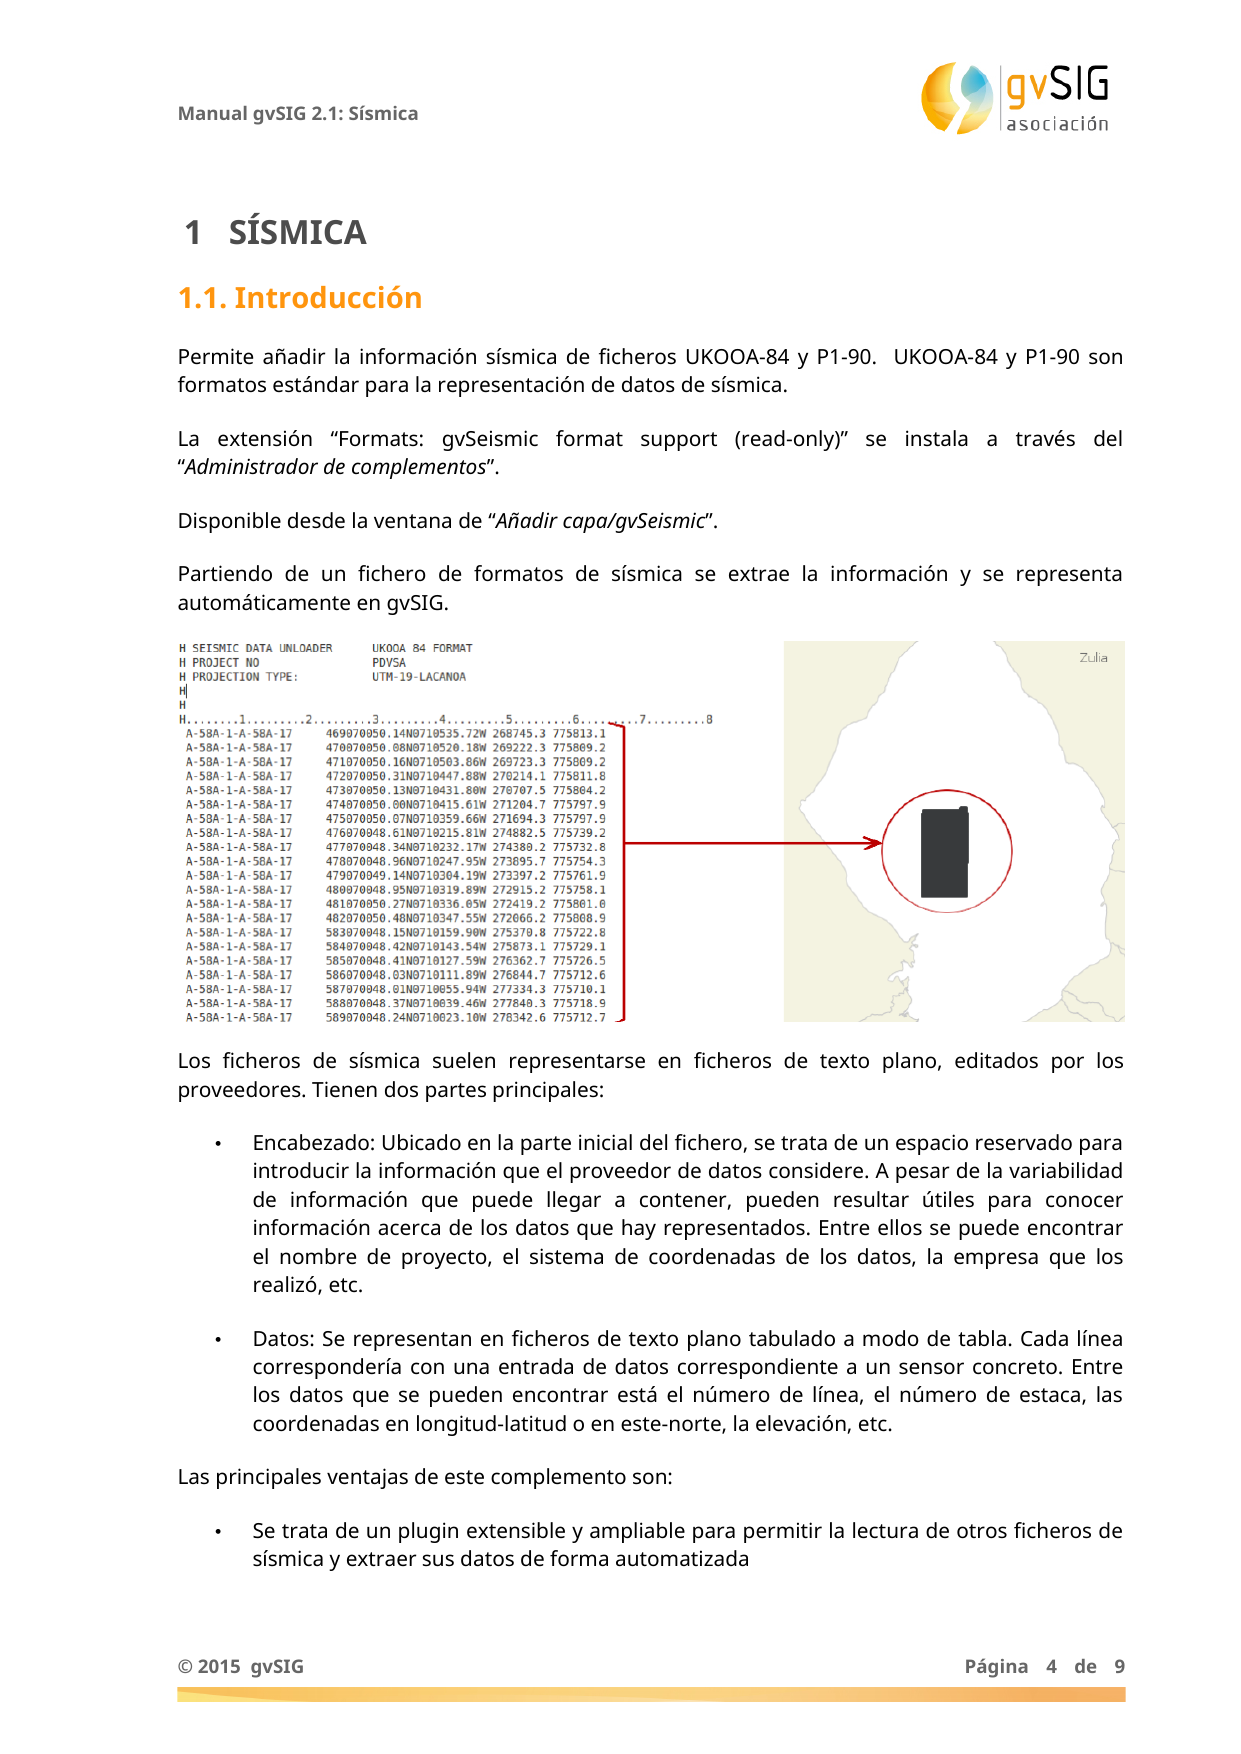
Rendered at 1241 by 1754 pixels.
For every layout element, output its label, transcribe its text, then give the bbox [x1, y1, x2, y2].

text Los ficheros de sísmica suelen representarse en ficheros de texto plano, editados por los proveedores. Tienen dos partes principales: [177, 1046, 1125, 1103]
text La extensión “Formats: gvSeismic format support (read-only)” se instala a través del “Administrador de complementos”. [177, 424, 1125, 481]
picture [902, 47, 1122, 148]
text Partiendo de un fichero de formatos de sísmica se extrae la información y se representa automáticamente en gvSIG. [177, 559, 1125, 616]
text Disponible desde la ventana de “Añadir capa/gvSeismic”. [177, 506, 1125, 534]
text Permite añadir la información sísmica de ficheros UKOOA-84 y P1-90. UKOOA-84 y P1-90 son formatos estándar para la representación de datos de sísmica. [177, 342, 1125, 399]
list Se trata de un plugin extensible y ampliable para permitir la lectura de otros ficheros de sísmica y extraer sus datos de forma automatizada [215, 1516, 1125, 1573]
list Encabezado: Ubicado en la parte inicial del fichero, se trata de un espacio reservado para introducir la información que el proveedor de datos considere. A pesar de la variabilidad de información que puede llegar a contener, pueden resultar útiles para conocer información acerca de los datos que hay representados. Entre ellos se puede encontrar el nombre de proyecto, el sistema de coordenadas de los datos, la empresa que los realizó, etc. [215, 1128, 1125, 1299]
picture [177, 641, 1125, 1022]
list Datos: Se representan en ficheros de texto plano tabulado a modo de tabla. Cada línea correspondería con una entrada de datos correspondiente a un sensor concreto. Entre los datos que se pueden encontrar está el número de línea, el número de estaca, las coordenadas en longitud-latitud o en este-norte, la elevación, etc. [215, 1324, 1125, 1437]
subtitle sísmica [183, 208, 1125, 254]
subtitle 1.1. Introducción [177, 277, 1125, 317]
text Las principales ventajas de este complemento son: [177, 1462, 1125, 1491]
picture [177, 1687, 1126, 1702]
